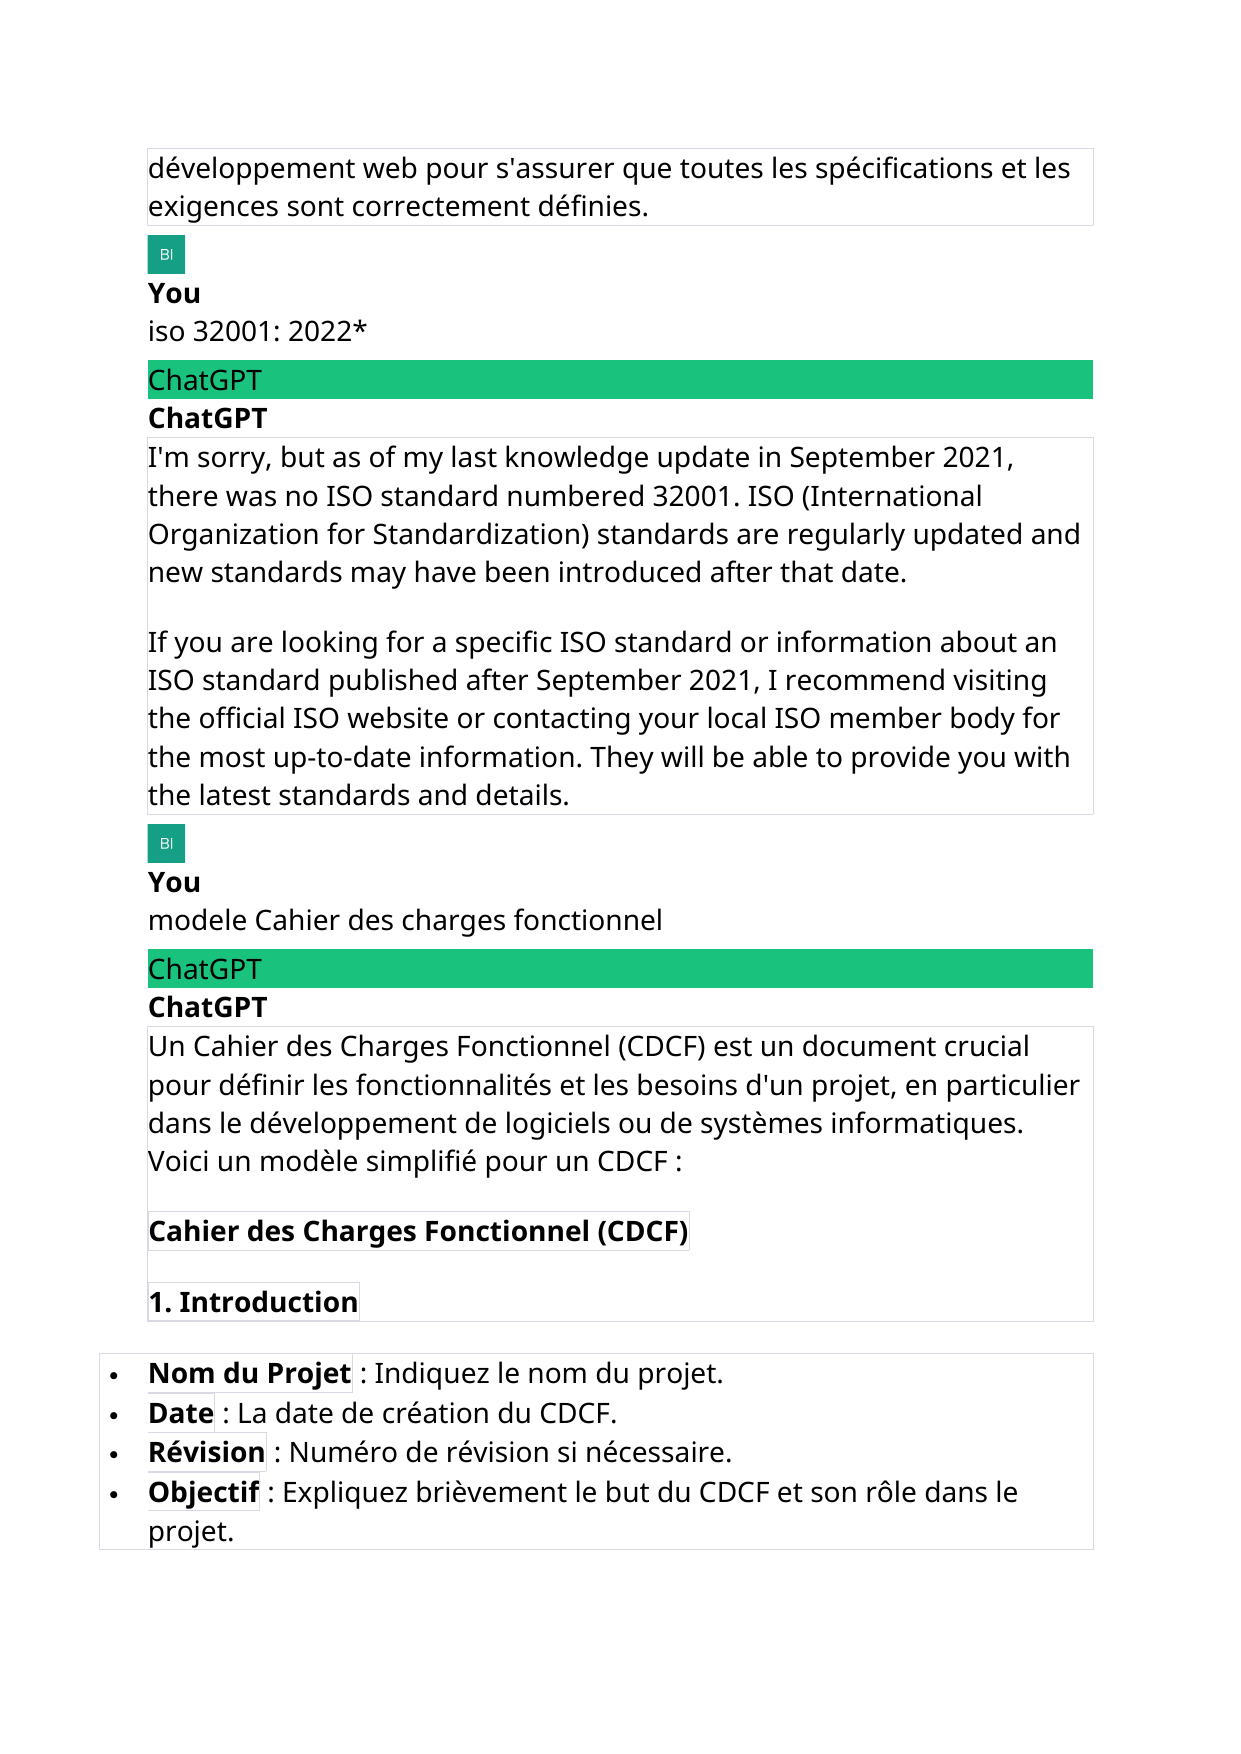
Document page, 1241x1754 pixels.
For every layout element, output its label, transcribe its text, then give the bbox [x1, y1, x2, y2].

text modele Cahier des charges fonctionnel [148, 901, 1093, 939]
text ChatGPT [148, 988, 1093, 1026]
text ChatGPT [148, 399, 1093, 437]
text I'm sorry, but as of my last knowledge update in September 2021, there was no ISO standard numbered 32001. ISO (International Organization for Standardization) standards are regularly updated and new standards may have been introduced after that date. [148, 438, 1093, 591]
text If you are looking for a specific ISO standard or information about an ISO standard published after September 2021, I recommend visiting the official ISO website or contacting your local ISO member body for the most up-to-date information. They will be able to provide you with the latest standards and details. [148, 622, 1093, 814]
list Nom du Projet : Indiquez le nom du projet. [100, 1354, 352, 1392]
picture [147, 235, 186, 274]
text ChatGPT [148, 949, 1093, 988]
text Un Cahier des Charges Fonctionnel (CDCF) est un document crucial pour définir les fonctionnalités et les besoins d'un projet, en particulier dans le développement de logiciels ou de systèmes informatiques. Voici un modèle simplifié pour un CDCF : [148, 1027, 1093, 1180]
text ChatGPT [148, 360, 1093, 399]
text [690, 1211, 1093, 1250]
text iso 32001: 2022* [148, 312, 1093, 350]
text développement web pour s'assurer que toutes les spécifications et les exigences sont correctement définies. [148, 149, 1093, 225]
text 1. Introduction [149, 1283, 359, 1320]
list Nom du Projet : Indiquez le nom du projet. [353, 1354, 1093, 1392]
list Objectif : Expliquez brièvement le but du CDCF et son rôle dans le projet. [100, 1471, 1093, 1549]
list Date : La date de création du CDCF. [100, 1392, 214, 1432]
picture [147, 824, 186, 863]
text Cahier des Charges Fonctionnel (CDCF) [149, 1212, 689, 1250]
list Révision : Numéro de révision si nécessaire. [267, 1432, 1093, 1471]
list Révision : Numéro de révision si nécessaire. [100, 1432, 266, 1471]
text You [148, 273, 1093, 312]
list Date : La date de création du CDCF. [215, 1392, 1093, 1432]
text [360, 1281, 1093, 1321]
text You [148, 862, 1093, 901]
